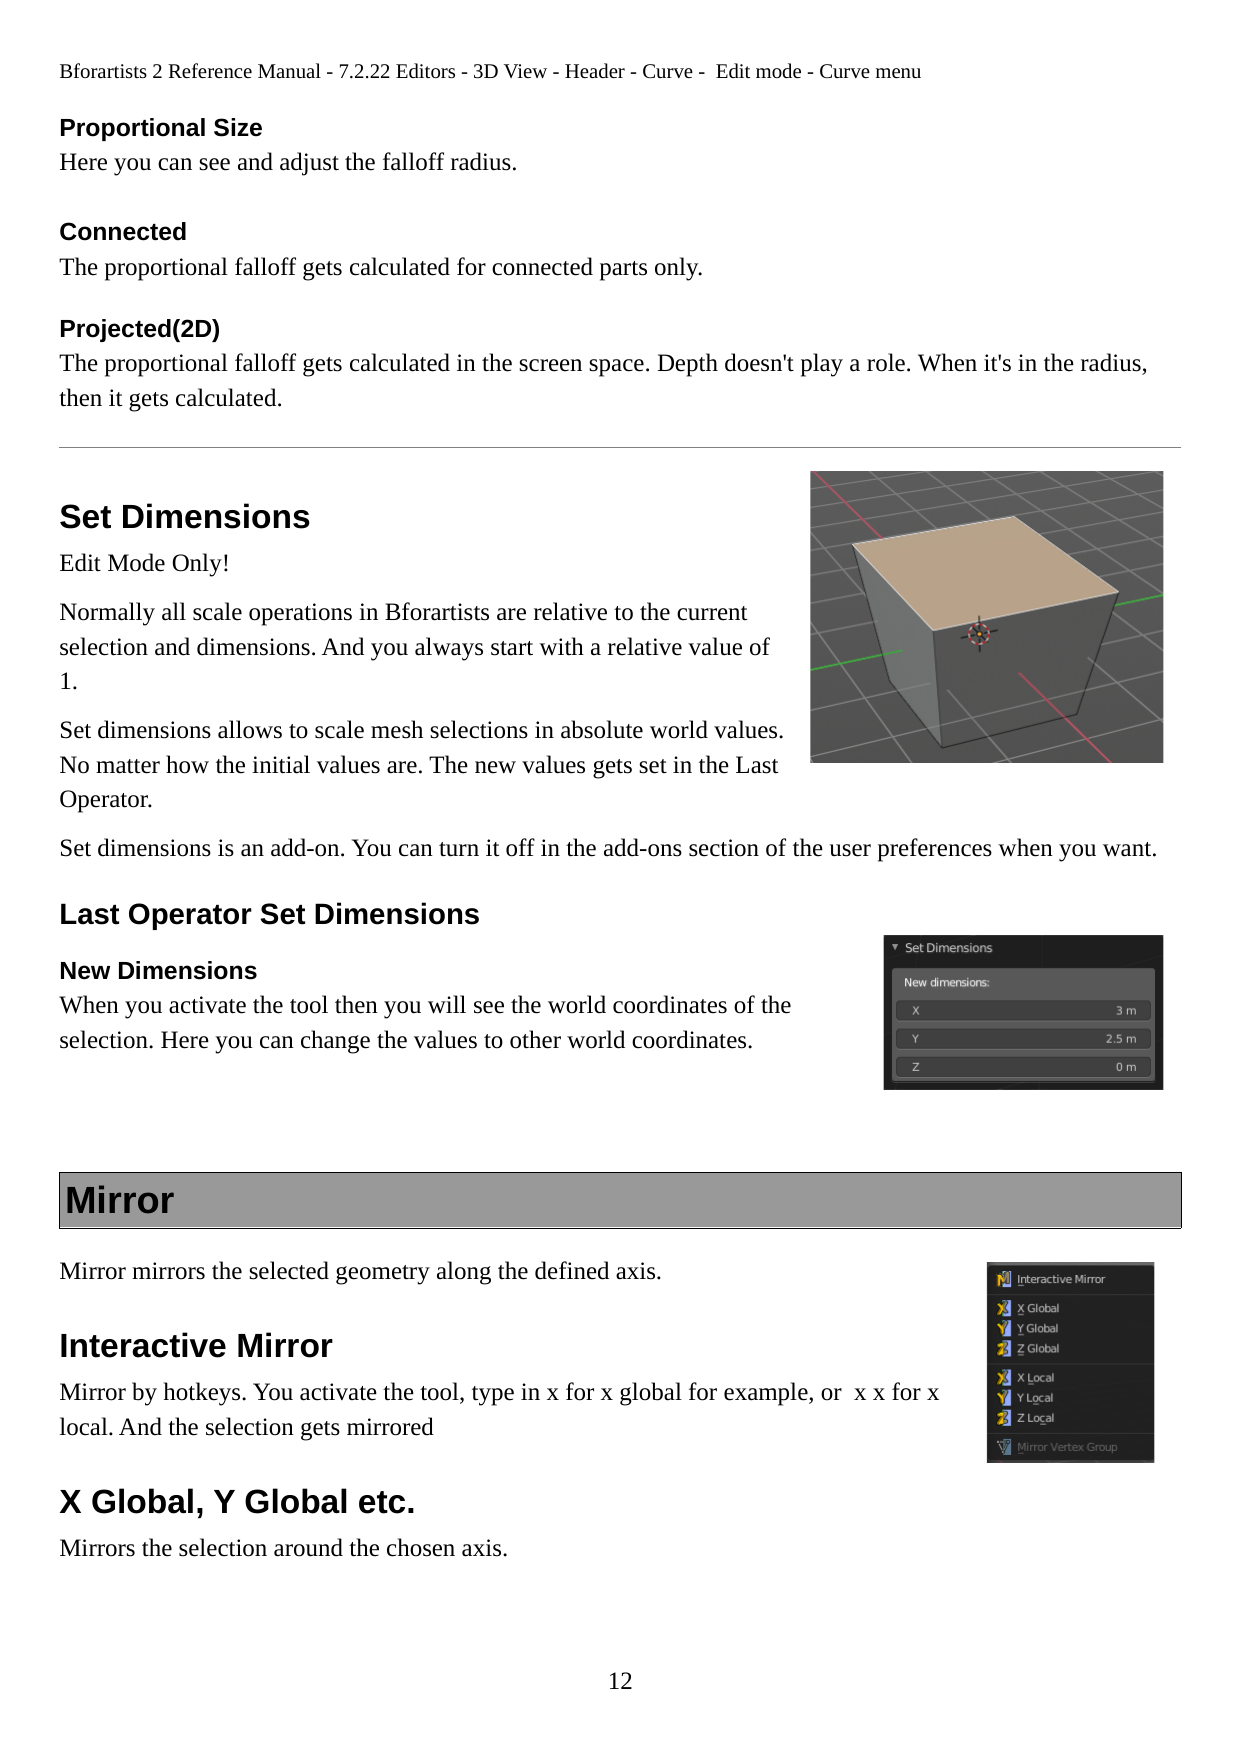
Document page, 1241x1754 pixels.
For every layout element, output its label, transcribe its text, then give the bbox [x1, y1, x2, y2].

subtitle Proportional Size [59, 113, 1181, 141]
subtitle Interactive Mirror [59, 1326, 986, 1365]
subtitle Last Operator Set Dimensions [59, 897, 1181, 931]
text Edit Mode Only! [59, 548, 810, 577]
subtitle [1164, 497, 1181, 536]
subtitle [1164, 956, 1181, 984]
picture [810, 471, 1164, 763]
subtitle Set Dimensions [59, 497, 810, 536]
text Normally all scale operations in Bforartists are relative to the current selection and dimensions. And you always start with a relative value of 1. [59, 597, 810, 695]
text When you activate the tool then you will see the world coordinates of the selection. Here you can change the values to other world coordinates. [59, 991, 883, 1054]
text Mirror mirrors the selected geometry along the defined axis. [59, 1256, 1181, 1285]
subtitle [1155, 1326, 1181, 1365]
subtitle Connected [59, 217, 1181, 246]
text Mirrors the selection around the chosen axis. [59, 1533, 1181, 1562]
picture [986, 1262, 1155, 1463]
text Set dimensions allows to scale mesh selections in absolute world values. No matter how the initial values are. The new values gets set in the Last Operator. [59, 715, 1181, 813]
text Set dimensions is an add-on. You can turn it off in the add-ons section of the user preferences when you want. [59, 833, 1181, 862]
subtitle X Global, Y Global etc. [59, 1482, 1181, 1520]
picture [883, 935, 1164, 1090]
subtitle New Dimensions [59, 956, 883, 984]
text The proportional falloff gets calculated in the screen space. Depth doesn't play a role. When it's in the radius, then it gets calculated. [59, 348, 1181, 412]
text The proportional falloff gets calculated for connected parts only. [59, 252, 1181, 281]
table_header Mirror [60, 1173, 1181, 1227]
text Here you can see and adjust the falloff radius. [59, 147, 1181, 176]
text Mirror by hotkeys. You activate the tool, type in x for x global for example, or x x for x local. And the selection gets mirrored [59, 1377, 986, 1441]
subtitle Projected(2D) [59, 314, 1181, 342]
text [1164, 548, 1181, 577]
